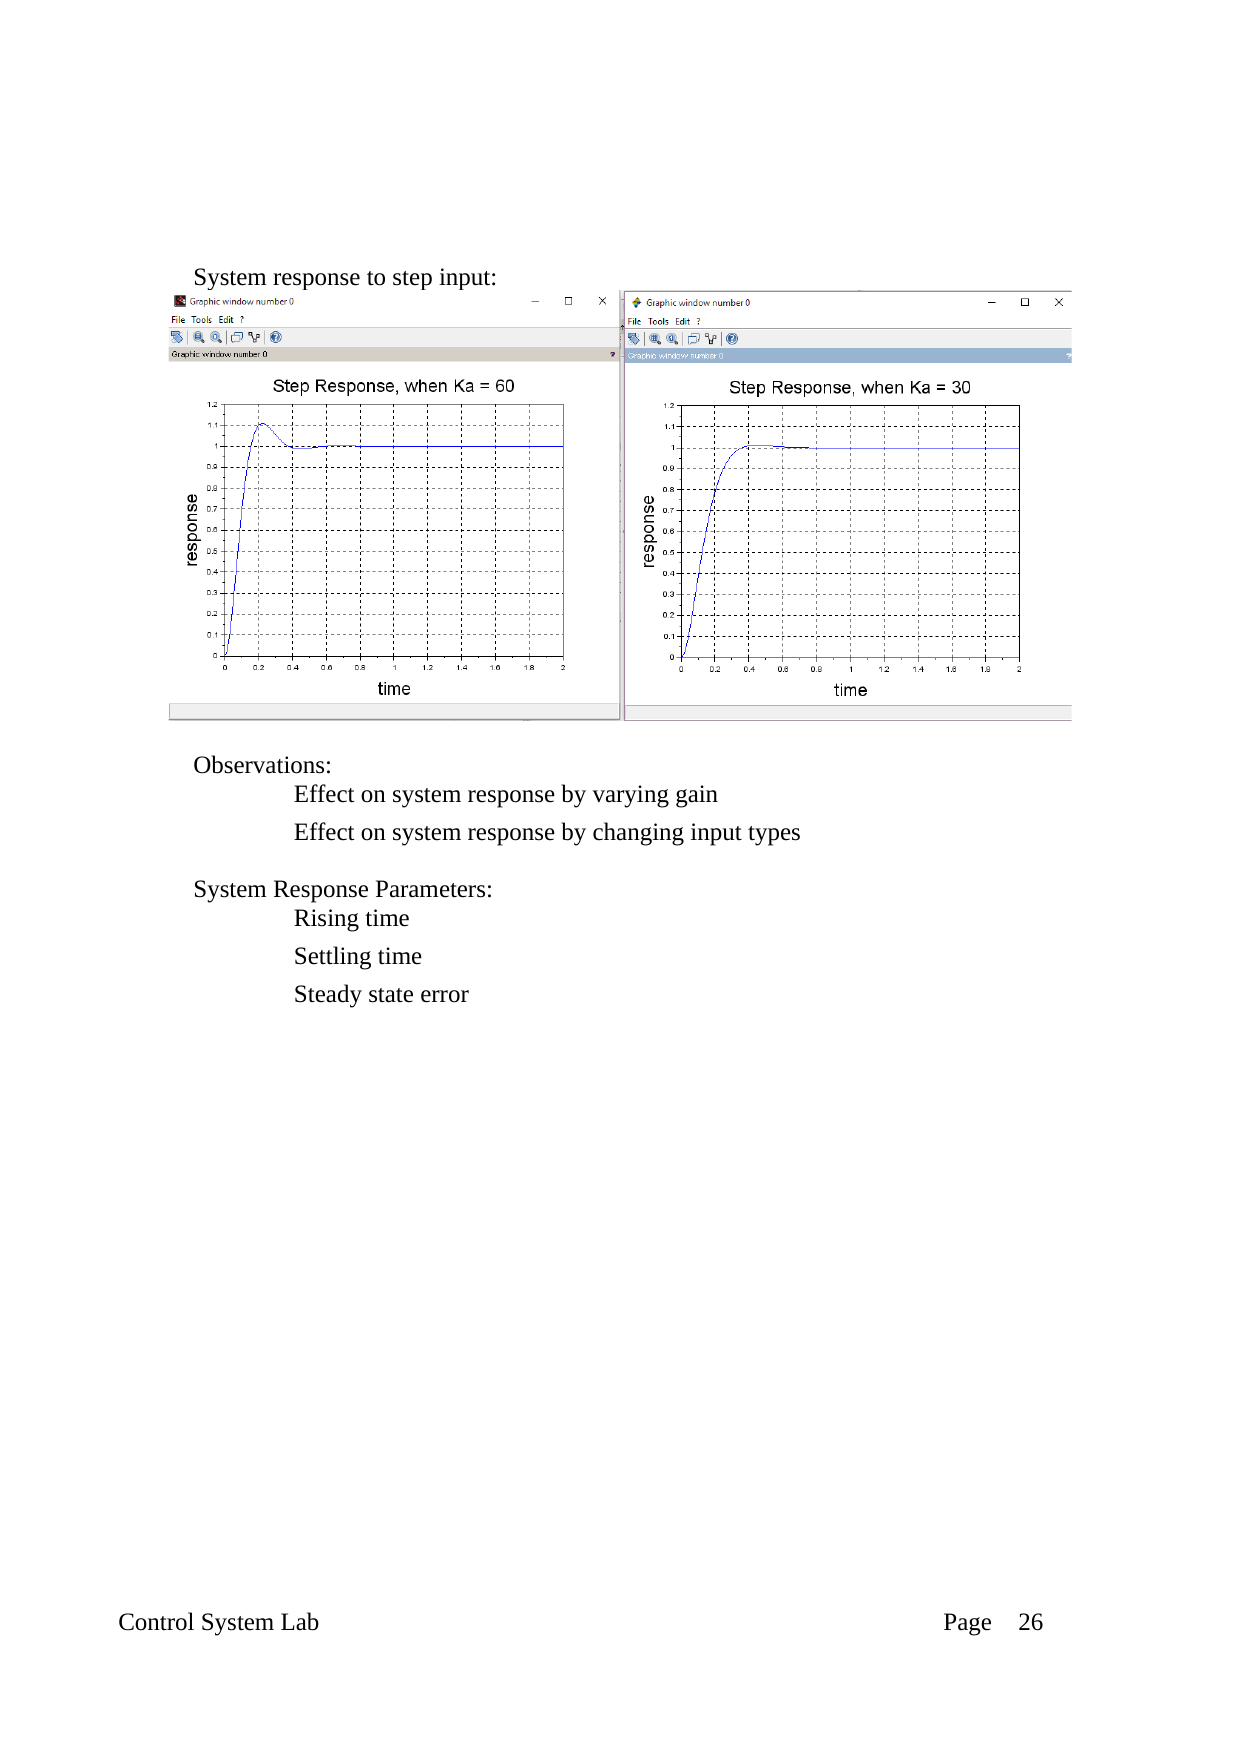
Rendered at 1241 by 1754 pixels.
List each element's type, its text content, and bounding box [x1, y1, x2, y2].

picture [168, 290, 1072, 721]
text System response to step input: [118, 262, 1122, 291]
text  Effect on system response by changing input types [118, 817, 1122, 846]
text  Steady state error [118, 979, 1122, 1008]
text System Response Parameters: [118, 874, 1122, 903]
text Observations: [118, 751, 1122, 779]
text  Settling time [118, 941, 1122, 970]
text  Rising time [118, 903, 1122, 932]
text  Effect on system response by varying gain [118, 779, 1122, 808]
